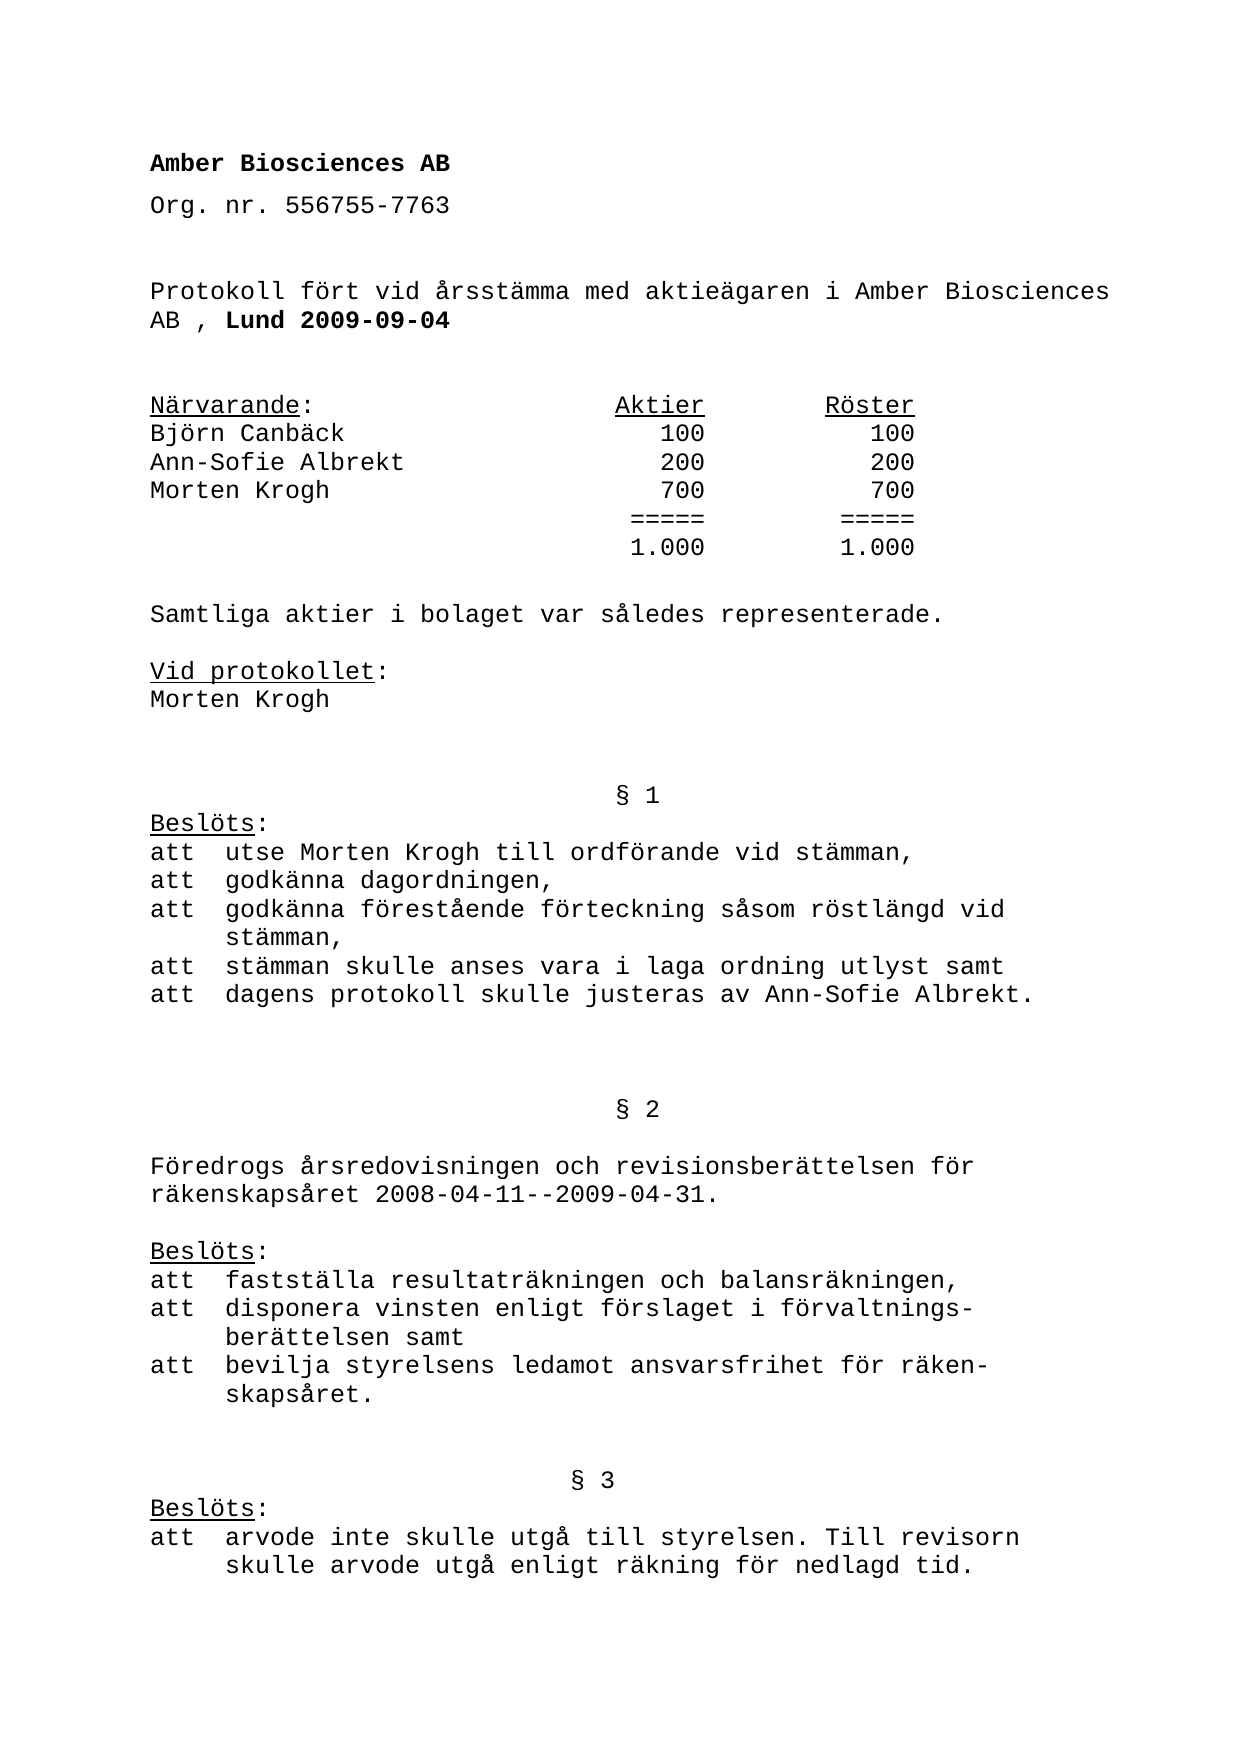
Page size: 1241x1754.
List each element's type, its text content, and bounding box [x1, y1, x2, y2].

text att disponera vinsten enligt förslaget i förvaltnings- [150, 1296, 1180, 1324]
text att arvode inte skulle utgå till styrelsen. Till revisorn [150, 1524, 1180, 1553]
text Samtliga aktier i bolaget var således representerade. [150, 601, 1180, 630]
text att dagens protokoll skulle justeras av Ann-Sofie Albrekt. [150, 982, 1180, 1010]
text Ann-Sofie Albrekt 200 200 [150, 449, 1180, 478]
text Protokoll fört vid årsstämma med aktieägaren i Amber Biosciences AB , Lund 2009-09-04 [150, 278, 1180, 336]
text Beslöts: [150, 1239, 1180, 1267]
text att godkänna förestående förteckning såsom röstlängd vid [150, 896, 1180, 925]
text räkenskapsåret 2008-04-11--2009-04-31. [150, 1182, 1180, 1210]
text Björn Canbäck 100 100 [150, 421, 1180, 449]
text Beslöts: [150, 1496, 1180, 1524]
text § 2 [150, 1096, 1180, 1124]
text att fastställa resultaträkningen och balansräkningen, [150, 1267, 1180, 1296]
text ===== ===== [150, 506, 1180, 535]
text skulle arvode utgå enligt räkning för nedlagd tid. [150, 1553, 1180, 1581]
text § 3 [150, 1467, 1180, 1496]
text Amber Biosciences AB [150, 150, 1180, 178]
text Org. nr. 556755-7763 [150, 193, 1180, 221]
text Beslöts: [150, 811, 1180, 839]
text § 1 [150, 782, 1180, 811]
text att utse Morten Krogh till ordförande vid stämman, [150, 839, 1180, 868]
text Vid protokollet: [150, 658, 1180, 687]
text att stämman skulle anses vara i laga ordning utlyst samt [150, 953, 1180, 982]
text skapsåret. [150, 1381, 1180, 1410]
text Morten Krogh [150, 687, 1180, 715]
text att godkänna dagordningen, [150, 868, 1180, 896]
text Morten Krogh 700 700 [150, 478, 1180, 506]
text stämman, [150, 925, 1180, 953]
text Föredrogs årsredovisningen och revisionsberättelsen för [150, 1153, 1180, 1182]
text att bevilja styrelsens ledamot ansvarsfrihet för räken- [150, 1353, 1180, 1381]
text 1.000 1.000 [150, 535, 1180, 563]
text Närvarande: Aktier Röster [150, 392, 1180, 421]
text berättelsen samt [150, 1324, 1180, 1353]
